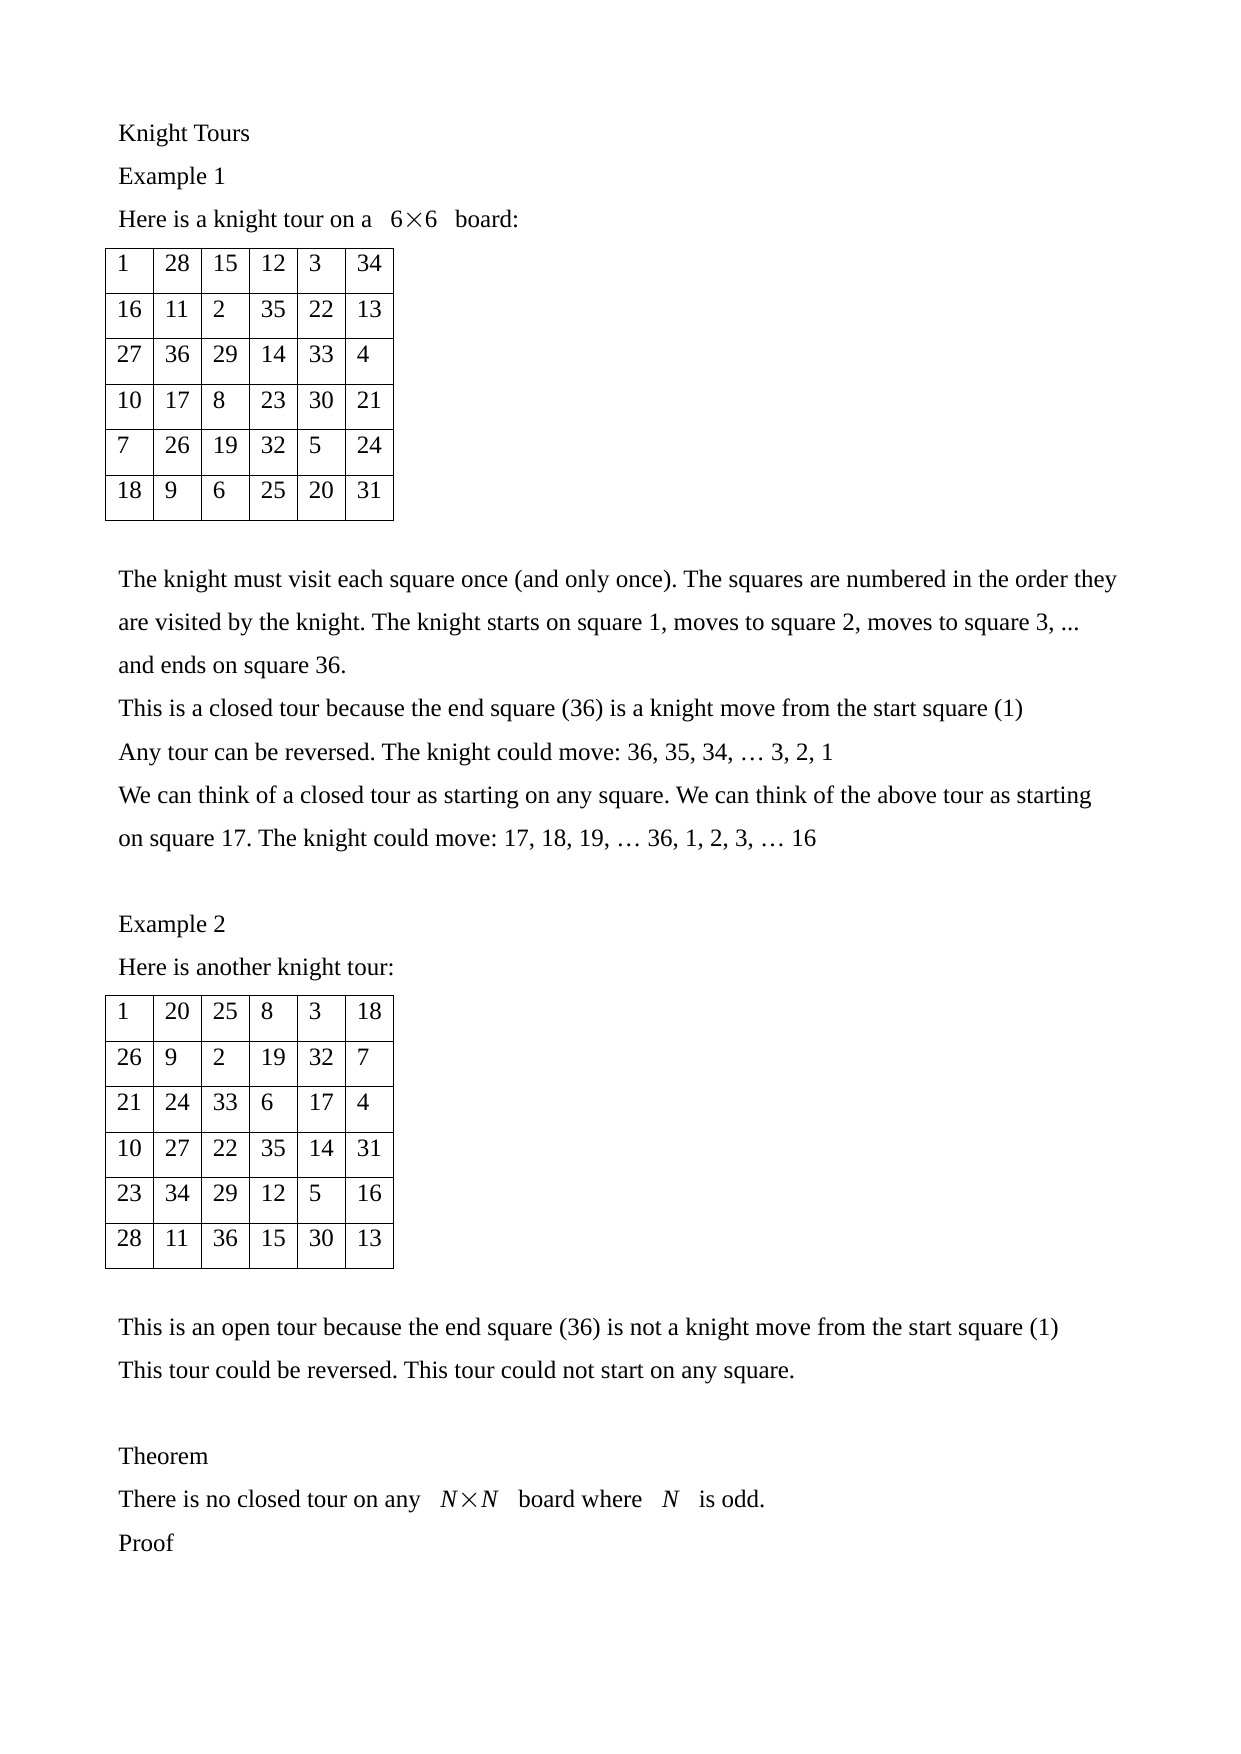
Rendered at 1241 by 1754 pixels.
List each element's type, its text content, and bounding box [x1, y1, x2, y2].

table_cell 11 [154, 1224, 201, 1268]
text This tour could be reversed. This tour could not start on any square. [118, 1355, 1122, 1384]
text We can think of a closed tour as starting on any square. We can think of the above tour as starting on square 17. The knight could move: 17, 18, 19, … 36, 1, 2, 3, … 16 [118, 780, 1122, 852]
table_header 15 [202, 249, 249, 293]
table_cell 35 [250, 294, 297, 338]
table_cell 20 [298, 476, 345, 520]
table_cell 27 [154, 1133, 201, 1177]
text Proof [118, 1528, 1122, 1556]
table_header 18 [346, 996, 393, 1041]
table_cell 30 [298, 385, 345, 429]
table_cell 21 [346, 385, 393, 429]
table_header 34 [346, 249, 393, 293]
table_cell 2 [202, 1042, 249, 1086]
table_cell 19 [202, 430, 249, 474]
table_cell 26 [106, 1042, 153, 1086]
text The knight must visit each square once (and only once). The squares are numbered in the order they are visited by the knight. The knight starts on square 1, moves to square 2, moves to square 3, ... and ends on square 36. [118, 564, 1122, 679]
text There is no closed tour on anyboard whereis odd. [118, 1484, 1122, 1513]
table_cell 31 [346, 476, 393, 520]
table_cell 32 [250, 430, 297, 474]
table_cell 22 [202, 1133, 249, 1177]
table_cell 2 [202, 294, 249, 338]
text Here is another knight tour: [118, 952, 1122, 981]
table_cell 32 [298, 1042, 345, 1086]
table_cell 7 [106, 430, 153, 474]
table_cell 27 [106, 339, 153, 384]
table_cell 34 [154, 1178, 201, 1222]
table_cell 36 [202, 1224, 249, 1268]
table_cell 31 [346, 1133, 393, 1177]
table_cell 30 [298, 1224, 345, 1268]
table_cell 11 [154, 294, 201, 338]
table_cell 16 [346, 1178, 393, 1222]
table_cell 15 [250, 1224, 297, 1268]
table_header 3 [298, 996, 345, 1041]
table_cell 6 [202, 476, 249, 520]
table_cell 28 [106, 1224, 153, 1268]
text Example 1 [118, 161, 1122, 190]
text This is a closed tour because the end square (36) is a knight move from the start square (1) [118, 693, 1122, 722]
table_cell 5 [298, 430, 345, 474]
table_cell 17 [154, 385, 201, 429]
table_cell 24 [154, 1087, 201, 1132]
table_cell 33 [202, 1087, 249, 1132]
table_cell 33 [298, 339, 345, 384]
table_cell 17 [298, 1087, 345, 1132]
table_cell 10 [106, 385, 153, 429]
text Example 2 [118, 909, 1122, 938]
table_cell 13 [346, 294, 393, 338]
table_header 28 [154, 249, 201, 293]
table_cell 9 [154, 1042, 201, 1086]
table_cell 4 [346, 339, 393, 384]
table_cell 6 [250, 1087, 297, 1132]
table_cell 24 [346, 430, 393, 474]
table_cell 26 [154, 430, 201, 474]
table_cell 4 [346, 1087, 393, 1132]
text This is an open tour because the end square (36) is not a knight move from the start square (1) [118, 1312, 1122, 1341]
table_header 12 [250, 249, 297, 293]
table_cell 16 [106, 294, 153, 338]
table_cell 8 [202, 385, 249, 429]
table_cell 25 [250, 476, 297, 520]
table_header 8 [250, 996, 297, 1041]
table_cell 36 [154, 339, 201, 384]
table_cell 29 [202, 339, 249, 384]
table_cell 22 [298, 294, 345, 338]
table_cell 14 [298, 1133, 345, 1177]
table_cell 35 [250, 1133, 297, 1177]
table_cell 29 [202, 1178, 249, 1222]
text Knight Tours [118, 118, 1122, 147]
table_cell 7 [346, 1042, 393, 1086]
table_cell 9 [154, 476, 201, 520]
text Any tour can be reversed. The knight could move: 36, 35, 34, … 3, 2, 1 [118, 737, 1122, 765]
table_header 25 [202, 996, 249, 1041]
table_cell 5 [298, 1178, 345, 1222]
table_header 1 [106, 996, 153, 1041]
table_cell 13 [346, 1224, 393, 1268]
table_header 1 [106, 249, 153, 293]
table_cell 21 [106, 1087, 153, 1132]
table_header 3 [298, 249, 345, 293]
text Here is a knight tour on aboard: [118, 204, 1122, 233]
table_cell 14 [250, 339, 297, 384]
table_cell 12 [250, 1178, 297, 1222]
table_cell 23 [106, 1178, 153, 1222]
text Theorem [118, 1441, 1122, 1470]
table_cell 10 [106, 1133, 153, 1177]
table_cell 18 [106, 476, 153, 520]
table_header 20 [154, 996, 201, 1041]
table_cell 19 [250, 1042, 297, 1086]
table_cell 23 [250, 385, 297, 429]
